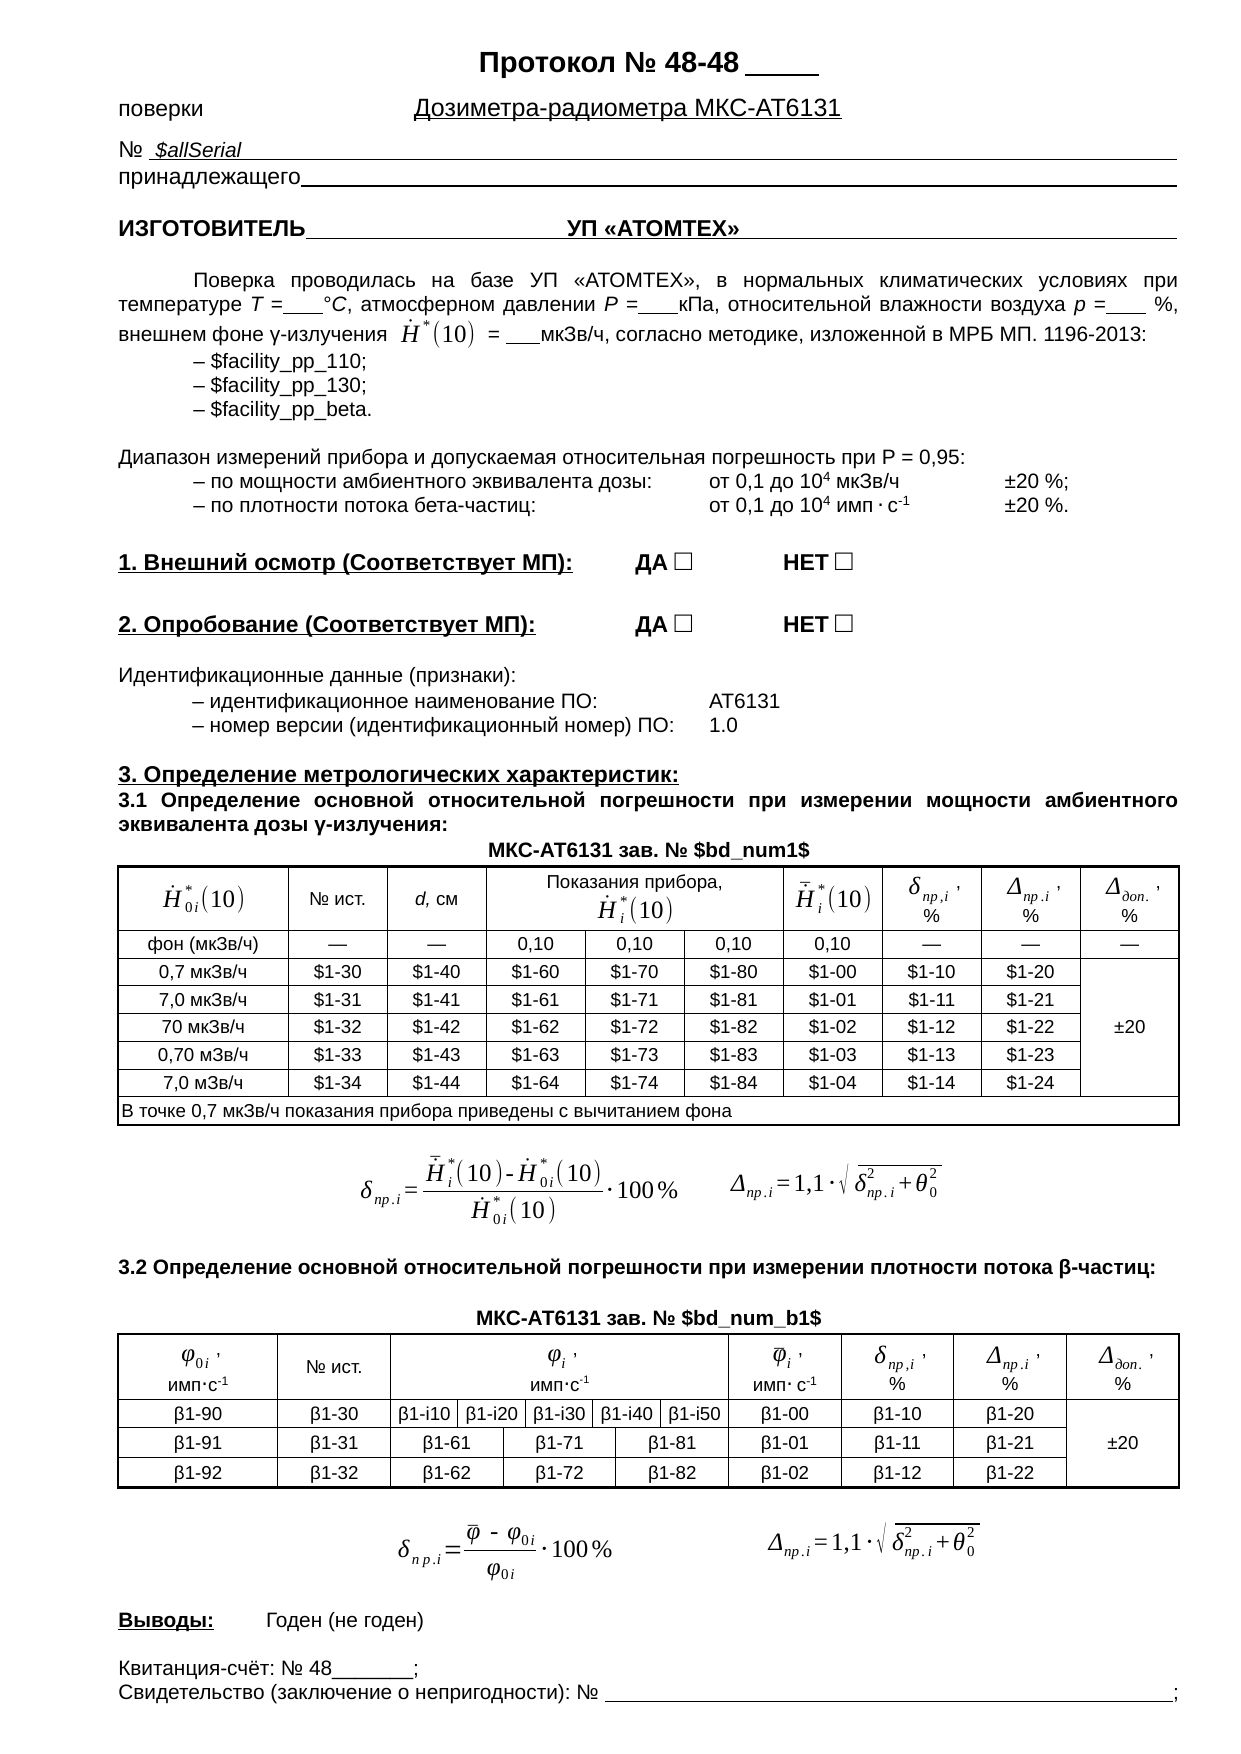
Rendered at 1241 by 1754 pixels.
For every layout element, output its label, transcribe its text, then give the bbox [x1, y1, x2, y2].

table_cell , % [982, 868, 1080, 930]
table_cell $1-34 [289, 1070, 387, 1096]
text поверки Дозиметра-радиометра МКС-АТ6131 [118, 93, 1179, 122]
table_cell $1-20 [982, 959, 1080, 985]
text Квитанция-счёт: № 48_______; [118, 1656, 1179, 1679]
table_cell β1-32 [278, 1458, 390, 1486]
text – $facility_pp_110; [118, 349, 1179, 373]
table_cell — [1081, 931, 1178, 958]
table_cell 0,10 [487, 931, 585, 958]
table_cell фон (мкЗв/ч) [119, 931, 288, 958]
table_cell $1-03 [784, 1042, 882, 1068]
table_cell β1-i40 [593, 1400, 660, 1427]
table_cell β1-90 [119, 1400, 277, 1427]
text принадлежащего [118, 163, 1179, 189]
table_cell β1-30 [278, 1400, 390, 1427]
table_cell β1-i10 [391, 1400, 457, 1427]
table_cell β1-21 [954, 1428, 1066, 1457]
table_cell $1-72 [586, 1014, 684, 1041]
text Идентификационные данные (признаки): [118, 663, 1179, 687]
table_cell $1-73 [586, 1042, 684, 1068]
table_cell $1-22 [982, 1014, 1080, 1041]
text 3.2 Определение основной относительной погрешности при измерении плотности потока β-частиц: [118, 1255, 1179, 1279]
table_cell $1-62 [487, 1014, 585, 1041]
table_cell $1-82 [685, 1014, 783, 1041]
text – идентификационное наименование ПО: АТ6131 [118, 687, 1179, 713]
text Диапазон измерений прибора и допускаемая относительная погрешность при Р = 0,95: [118, 445, 1179, 469]
table_cell $1-01 [784, 986, 882, 1013]
table_cell , % [842, 1335, 953, 1398]
text Выводы: Годен (не годен) [118, 1608, 1179, 1632]
table_cell 0,10 [586, 931, 684, 958]
text № $allSerial [118, 136, 1179, 163]
table_cell № ист. [278, 1335, 390, 1398]
table_cell $1-33 [289, 1042, 387, 1068]
table_cell β1-62 [391, 1458, 503, 1486]
table_cell β1-10 [842, 1400, 953, 1427]
table_header МКС-АТ6131 зав. № $bd_num_b1$ [118, 1303, 1179, 1333]
table_cell $1-80 [685, 959, 783, 985]
text Свидетельство (заключение о непригодности): № ; [118, 1679, 1179, 1703]
table_cell β1-81 [616, 1428, 728, 1457]
table_cell , имп⋅с-1 [119, 1335, 277, 1398]
text – $facility_pp_130; [118, 373, 1179, 397]
table_cell — [388, 931, 486, 958]
table_cell β1-91 [119, 1428, 277, 1457]
table_cell ±20 [1081, 959, 1178, 1096]
table_cell $1-70 [586, 959, 684, 985]
table_cell , имп⋅ с-1 [729, 1335, 841, 1398]
table_cell $1-74 [586, 1070, 684, 1096]
table_cell $1-32 [289, 1014, 387, 1041]
table_cell $1-81 [685, 986, 783, 1013]
table_header МКС-АТ6131 зав. № $bd_num1$ [118, 835, 1179, 865]
table_cell $1-00 [784, 959, 882, 985]
table_cell β1-12 [842, 1458, 953, 1486]
table_cell β1-82 [616, 1458, 728, 1486]
table_cell $1-43 [388, 1042, 486, 1068]
table_cell β1-i20 [458, 1400, 525, 1427]
table_cell ±20 [1067, 1400, 1178, 1486]
table_cell $1-44 [388, 1070, 486, 1096]
table_cell $1-02 [784, 1014, 882, 1041]
table_cell β1-61 [391, 1428, 503, 1457]
table_cell 7,0 мЗв/ч [119, 1070, 288, 1096]
table_cell $1-41 [388, 986, 486, 1013]
table_cell $1-83 [685, 1042, 783, 1068]
table_cell $1-71 [586, 986, 684, 1013]
table_cell $1-64 [487, 1070, 585, 1096]
text 3. Определение метрологических характеристик: [118, 761, 1179, 787]
table_cell $1-10 [883, 959, 981, 985]
table_cell β1-92 [119, 1458, 277, 1486]
table_cell β1-i50 [661, 1400, 728, 1427]
table_cell Показания прибора, [487, 868, 783, 930]
table_cell 7,0 мкЗв/ч [119, 986, 288, 1013]
text – по мощности амбиентного эквивалента дозы: от 0,1 до 104 мкЗв/ч ±20 %; [118, 469, 1179, 493]
table_cell β1-71 [504, 1428, 615, 1457]
table_cell $1-31 [289, 986, 387, 1013]
table_cell β1-11 [842, 1428, 953, 1457]
table_cell $1-04 [784, 1070, 882, 1096]
table_cell $1-11 [883, 986, 981, 1013]
table_cell , % [883, 868, 981, 930]
table_cell $1-40 [388, 959, 486, 985]
table_cell β1-72 [504, 1458, 615, 1486]
table_cell 0,10 [784, 931, 882, 958]
table_cell — [982, 931, 1080, 958]
table_cell β1-31 [278, 1428, 390, 1457]
table_cell В точке 0,7 мкЗв/ч показания прибора приведены с вычитанием фона [119, 1097, 1178, 1124]
table_cell d, см [388, 868, 486, 930]
table_cell [119, 868, 288, 930]
table_cell 0,10 [685, 931, 783, 958]
table_cell , % [1081, 868, 1178, 930]
table_cell — [289, 931, 387, 958]
text Протокол № 48-48 [88, 45, 1179, 79]
text – номер версии (идентификационный номер) ПО: 1.0 [118, 713, 1179, 737]
table_cell $1-61 [487, 986, 585, 1013]
text – $facility_pp_beta. [118, 397, 1179, 421]
table_cell $1-84 [685, 1070, 783, 1096]
text 3.1 Определение основной относительной погрешности при измерении мощности амбиентного эквивалента дозы γ-излучения: [118, 787, 1179, 835]
text 1. Внешний осмотр (Соответствует МП): ДА □ НЕТ □ [118, 543, 1179, 577]
table_cell $1-30 [289, 959, 387, 985]
table_cell $1-14 [883, 1070, 981, 1096]
table_cell $1-63 [487, 1042, 585, 1068]
table_cell β1-22 [954, 1458, 1066, 1486]
table_cell $1-42 [388, 1014, 486, 1041]
table_cell [784, 868, 882, 930]
table_cell 0,7 мкЗв/ч [119, 959, 288, 985]
table_cell , имп⋅с-1 [391, 1335, 728, 1398]
table_cell 0,70 мЗв/ч [119, 1042, 288, 1068]
table_cell $1-21 [982, 986, 1080, 1013]
table_cell , % [954, 1335, 1066, 1398]
text – по плотности потока бета-частиц: от 0,1 до 104 имп ⋅ с-1 ±20 %. [118, 493, 1179, 517]
table_cell $1-13 [883, 1042, 981, 1068]
table_cell $1-24 [982, 1070, 1080, 1096]
table_cell $1-12 [883, 1014, 981, 1041]
table_cell — [883, 931, 981, 958]
text ИЗГОТОВИТЕЛЬ УП «АТОМТЕХ» [118, 215, 1179, 242]
table_cell № ист. [289, 868, 387, 930]
table_cell β1-01 [729, 1428, 841, 1457]
table_cell β1-20 [954, 1400, 1066, 1427]
table_cell , % [1067, 1335, 1178, 1398]
text Поверка проводилась на базе УП «АТОМТЕХ», в нормальных климатических условиях при температуре Т = °С, атмосферном давлении Р = кПа, относительной влажности воздуха р = %, внешнем фоне γ-излучения = мкЗв/ч, согласно методике, изложенной в МРБ МП. 1196-2013: [118, 268, 1179, 349]
table_cell β1-00 [729, 1400, 841, 1427]
table_cell 70 мкЗв/ч [119, 1014, 288, 1041]
table_cell β1-02 [729, 1458, 841, 1486]
text 2. Опробование (Соответствует МП): ДА □ НЕТ □ [118, 605, 1179, 639]
table_cell $1-23 [982, 1042, 1080, 1068]
table_cell $1-60 [487, 959, 585, 985]
table_cell β1-i30 [526, 1400, 592, 1427]
